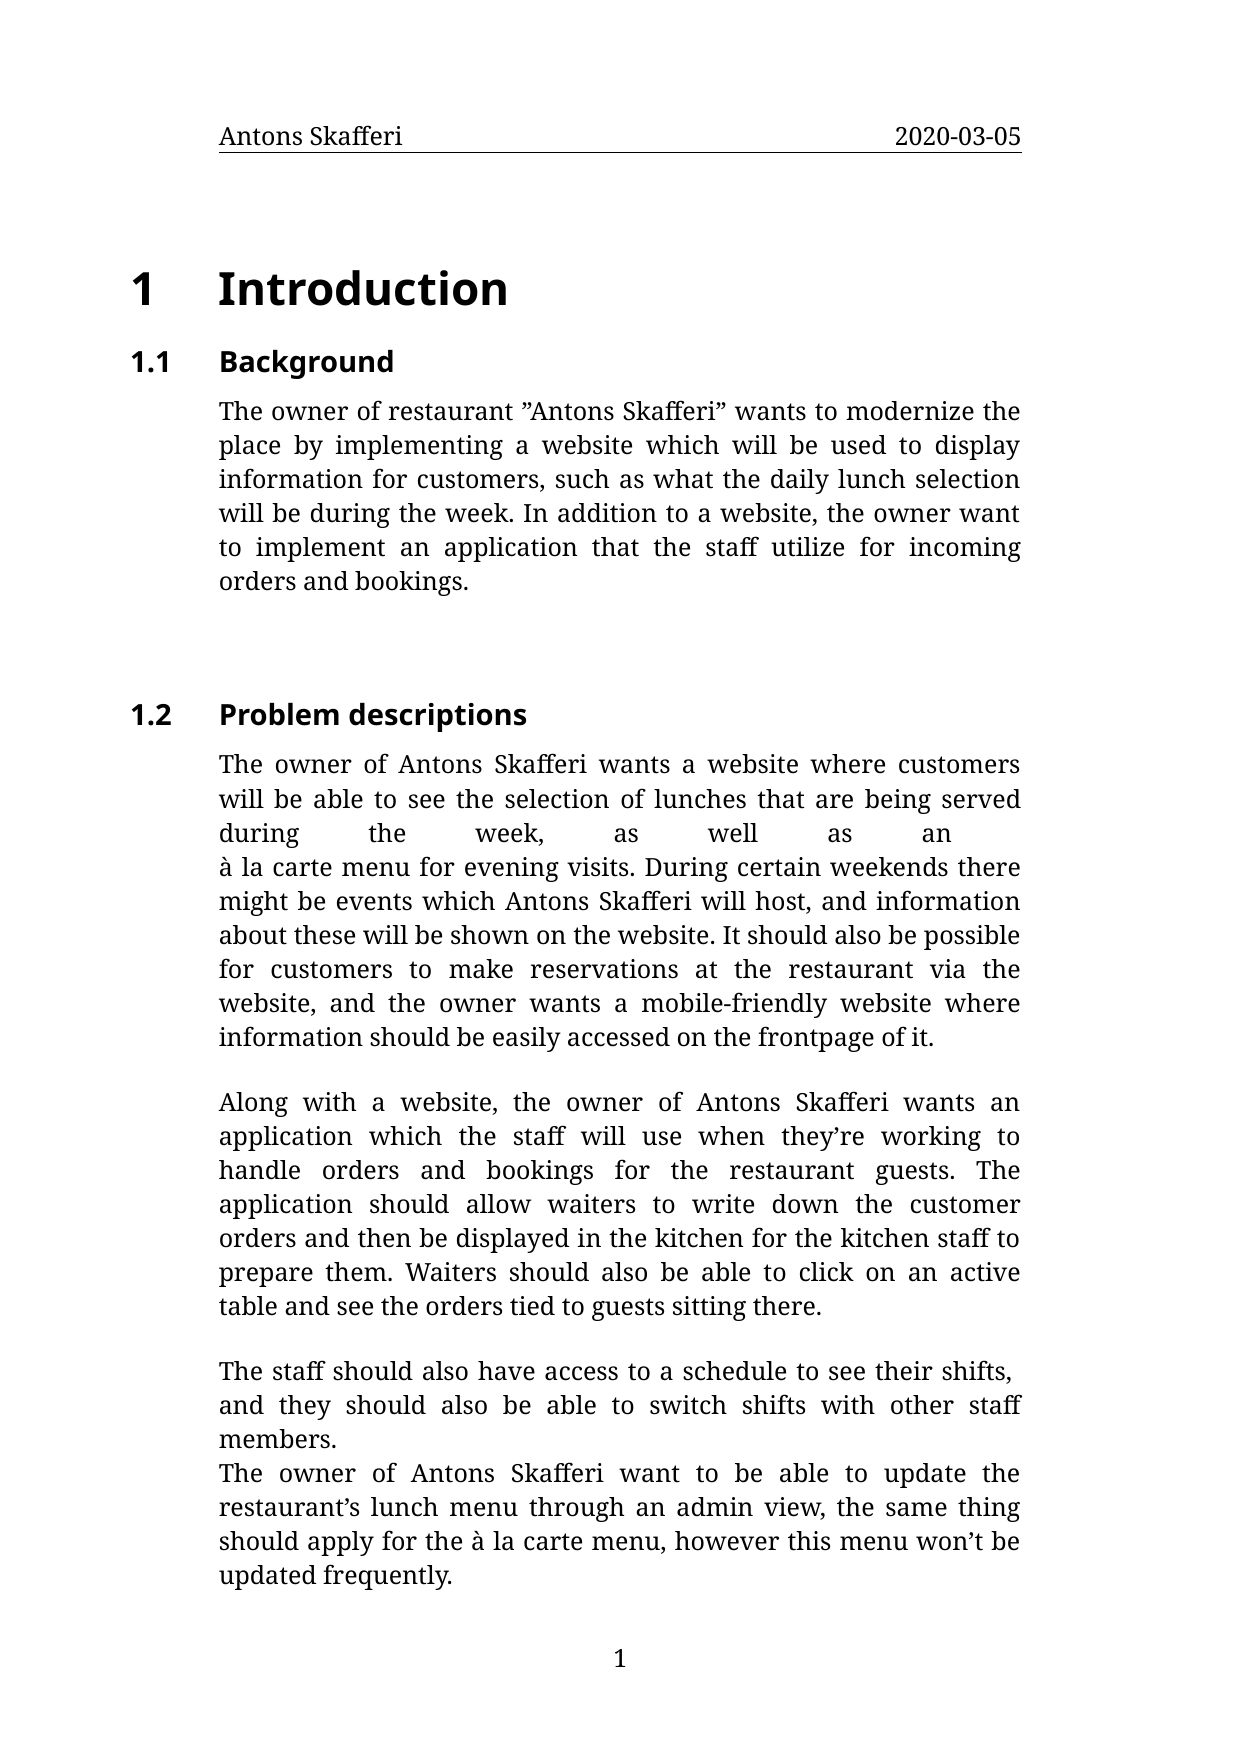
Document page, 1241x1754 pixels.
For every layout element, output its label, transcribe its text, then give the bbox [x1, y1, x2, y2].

text The owner of restaurant ”Antons Skafferi” wants to modernize the place by implementing a website which will be used to display information for customers, such as what the daily lunch selection will be during the week. In addition to a website, the owner want to implement an application that the staff utilize for incoming orders and bookings. [218, 394, 1022, 598]
text Along with a website, the owner of Antons Skafferi wants an application which the staff will use when they’re working to handle orders and bookings for the restaurant guests. The application should allow waiters to write down the customer orders and then be displayed in the kitchen for the kitchen staff to prepare them. Waiters should also be able to click on an active table and see the orders tied to guests sitting there. [218, 1084, 1022, 1323]
subtitle Introduction [130, 257, 1022, 319]
text The owner of Antons Skafferi wants a website where customers will be able to see the selection of lunches that are being served during the week, as well as an à la carte menu for evening visits. During certain weekends there might be events which Antons Skafferi will host, and information about these will be shown on the website. It should also be possible for customers to make reservations at the restaurant via the website, and the owner wants a mobile-friendly website where information should be easily accessed on the frontpage of it. [218, 747, 1022, 1054]
subtitle Background [130, 341, 1022, 381]
subtitle Problem descriptions [130, 694, 1022, 734]
text The staff should also have access to a schedule to see their shifts, and they should also be able to switch shifts with other staff members. The owner of Antons Skafferi want to be able to update the restaurant’s lunch menu through an admin view, the same thing should apply for the à la carte menu, however this menu won’t be updated frequently. [218, 1354, 1022, 1592]
